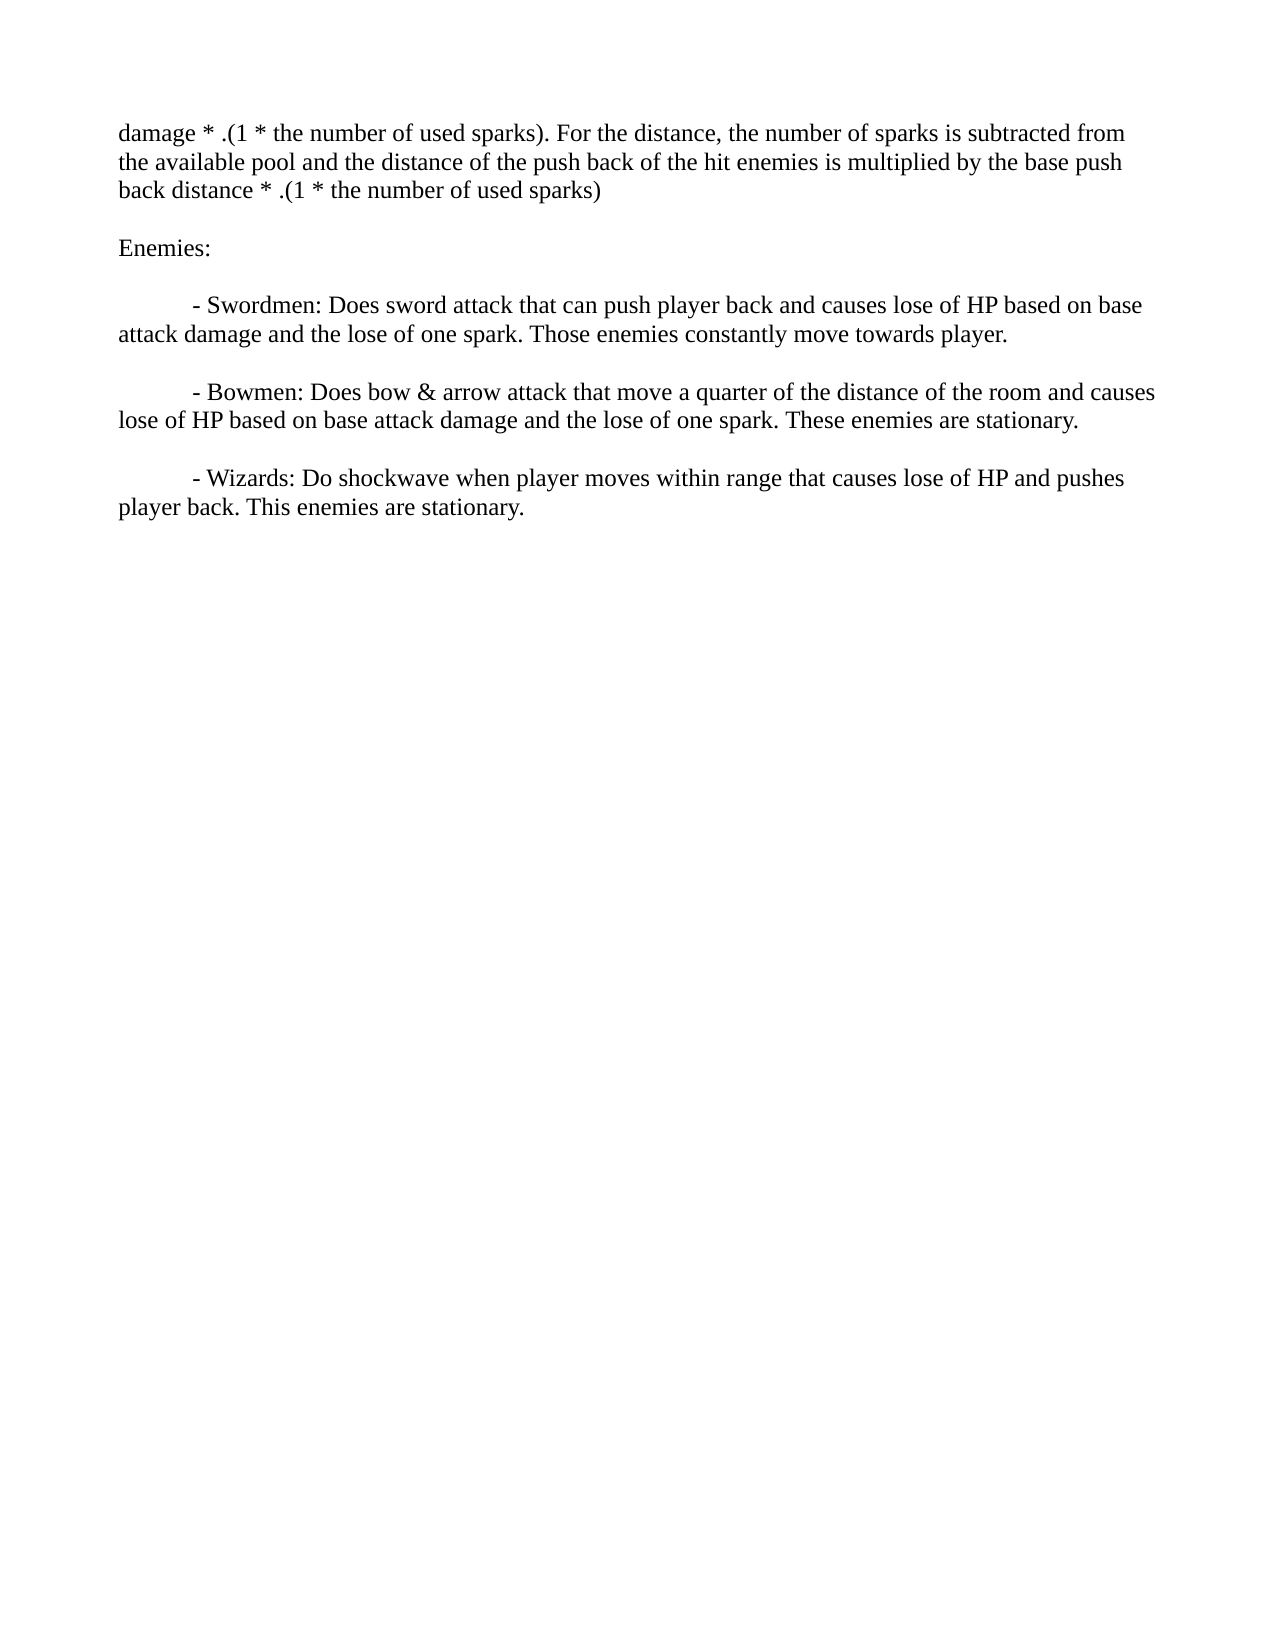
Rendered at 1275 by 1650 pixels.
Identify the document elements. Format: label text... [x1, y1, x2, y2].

text - Swordmen: Does sword attack that can push player back and causes lose of HP based on base attack damage and the lose of one spark. Those enemies constantly move towards player. [118, 291, 1157, 348]
text - Bowmen: Does bow & arrow attack that move a quarter of the distance of the room and causes lose of HP based on base attack damage and the lose of one spark. These enemies are stationary. [118, 377, 1157, 434]
text damage * .(1 * the number of used sparks). For the distance, the number of sparks is subtracted from the available pool and the distance of the push back of the hit enemies is multiplied by the base push back distance * .(1 * the number of used sparks) [118, 118, 1157, 204]
text Enemies: [118, 233, 1157, 262]
text - Wizards: Do shockwave when player moves within range that causes lose of HP and pushes player back. This enemies are stationary. [118, 463, 1157, 521]
